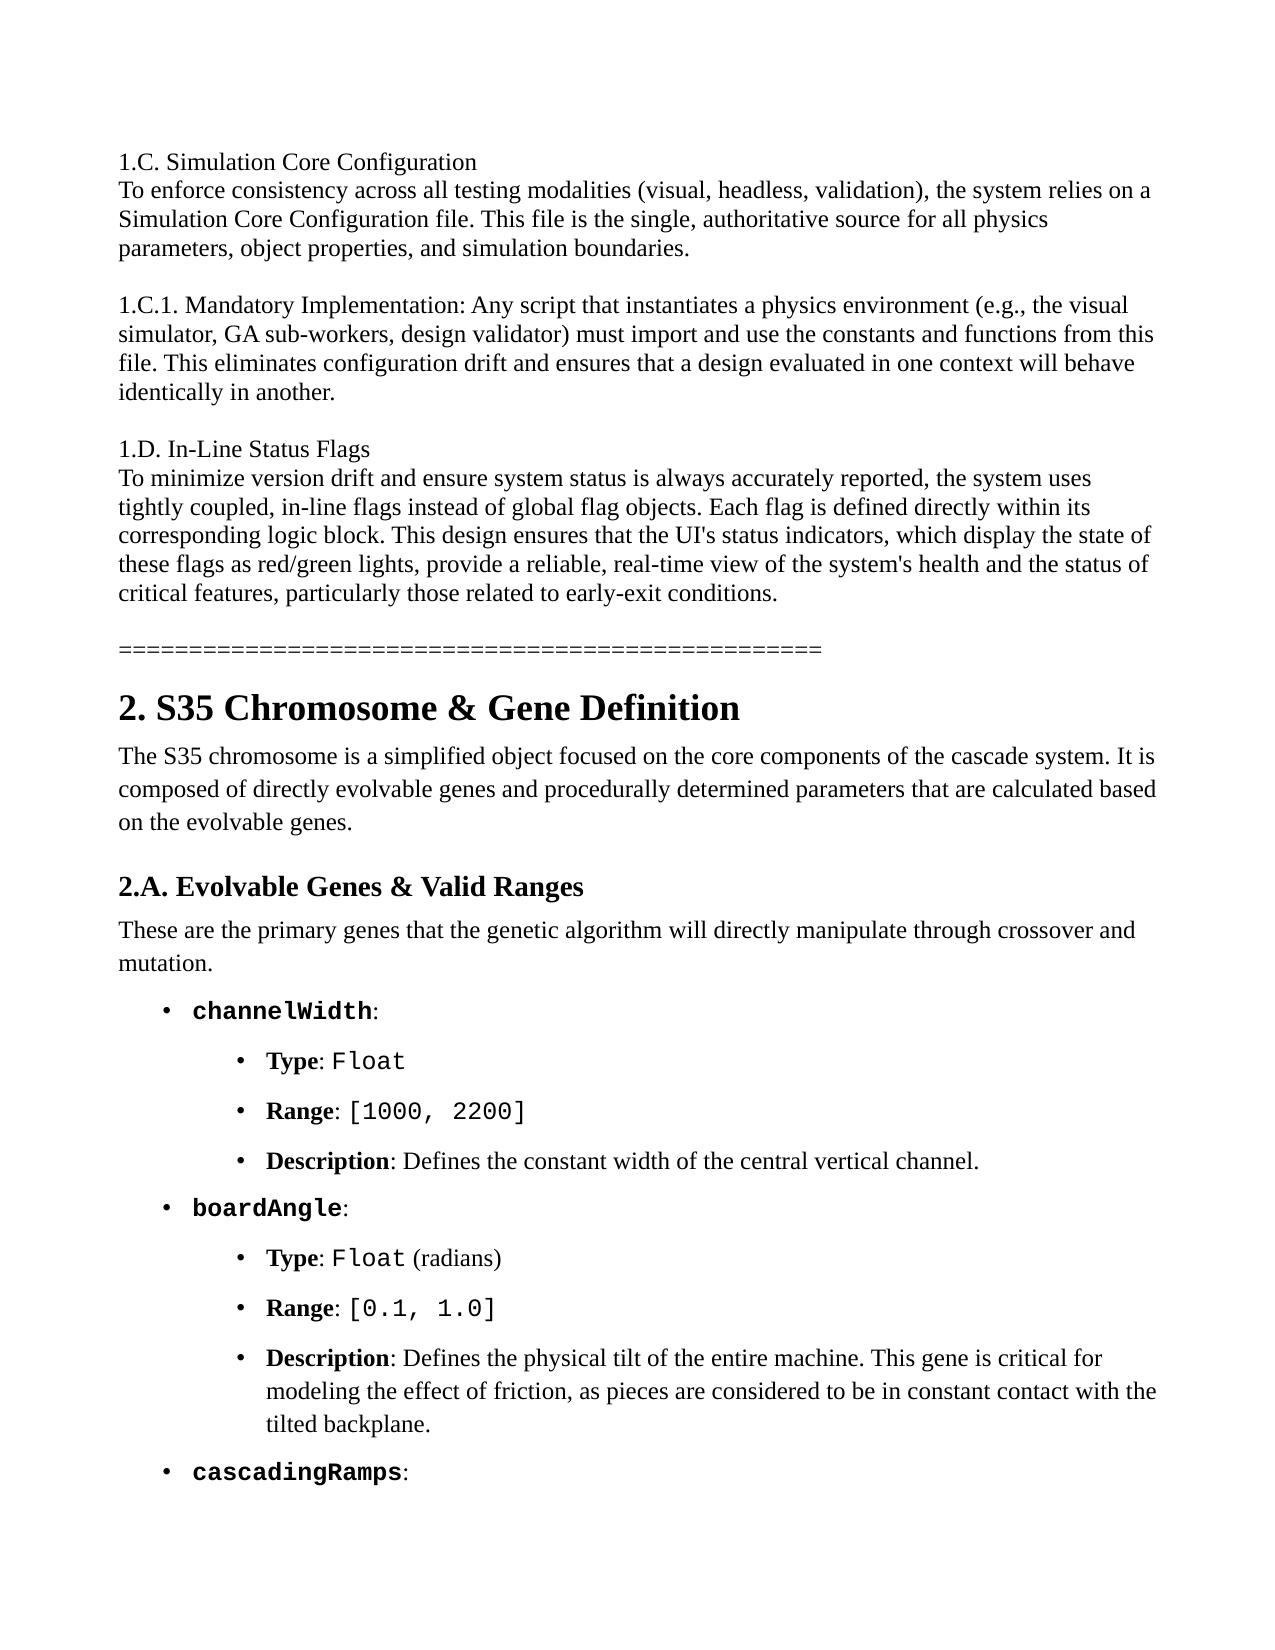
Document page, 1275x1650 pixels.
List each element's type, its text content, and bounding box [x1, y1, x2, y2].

text The S35 chromosome is a simplified object focused on the core components of the cascade system. It is composed of directly evolvable genes and procedurally determined parameters that are calculated based on the evolvable genes. [118, 741, 1157, 836]
text To enforce consistency across all testing modalities (visual, headless, validation), the system relies on a Simulation Core Configuration file. This file is the single, authoritative source for all physics parameters, object properties, and simulation boundaries. [118, 176, 1157, 262]
list cascadingRamps: [162, 1457, 1157, 1488]
list channelWidth: [162, 996, 1157, 1027]
text 1.C. Simulation Core Configuration [118, 147, 1157, 176]
list Range: [1000, 2200] [236, 1096, 1157, 1127]
text 1.D. In-Line Status Flags [118, 434, 1157, 463]
text 1.C.1. Mandatory Implementation: Any script that instantiates a physics environment (e.g., the visual simulator, GA sub-workers, design validator) must import and use the constants and functions from this file. This eliminates configuration drift and ensures that a design evaluated in one context will behave identically in another. [118, 291, 1157, 406]
list Type: Float (radians) [236, 1243, 1157, 1274]
list Description: Defines the constant width of the central vertical channel. [236, 1146, 1157, 1174]
text These are the primary genes that the genetic algorithm will directly manipulate through crossover and mutation. [118, 915, 1157, 977]
list boardAngle: [162, 1193, 1157, 1224]
subtitle 2. S35 Chromosome & Gene Definition [118, 685, 1157, 728]
text ================================================== [118, 636, 1157, 664]
list Type: Float [236, 1046, 1157, 1077]
text To minimize version drift and ensure system status is always accurately reported, the system uses tightly coupled, in-line flags instead of global flag objects. Each flag is defined directly within its corresponding logic block. This design ensures that the UI's status indicators, which display the state of these flags as red/green lights, provide a reliable, real-time view of the system's health and the status of critical features, particularly those related to early-exit conditions. [118, 463, 1157, 607]
list Description: Defines the physical tilt of the entire machine. This gene is critical for modeling the effect of friction, as pieces are considered to be in constant contact with the tilted backplane. [236, 1343, 1157, 1438]
list Range: [0.1, 1.0] [236, 1293, 1157, 1324]
subtitle 2.A. Evolvable Genes & Valid Ranges [118, 869, 1157, 903]
